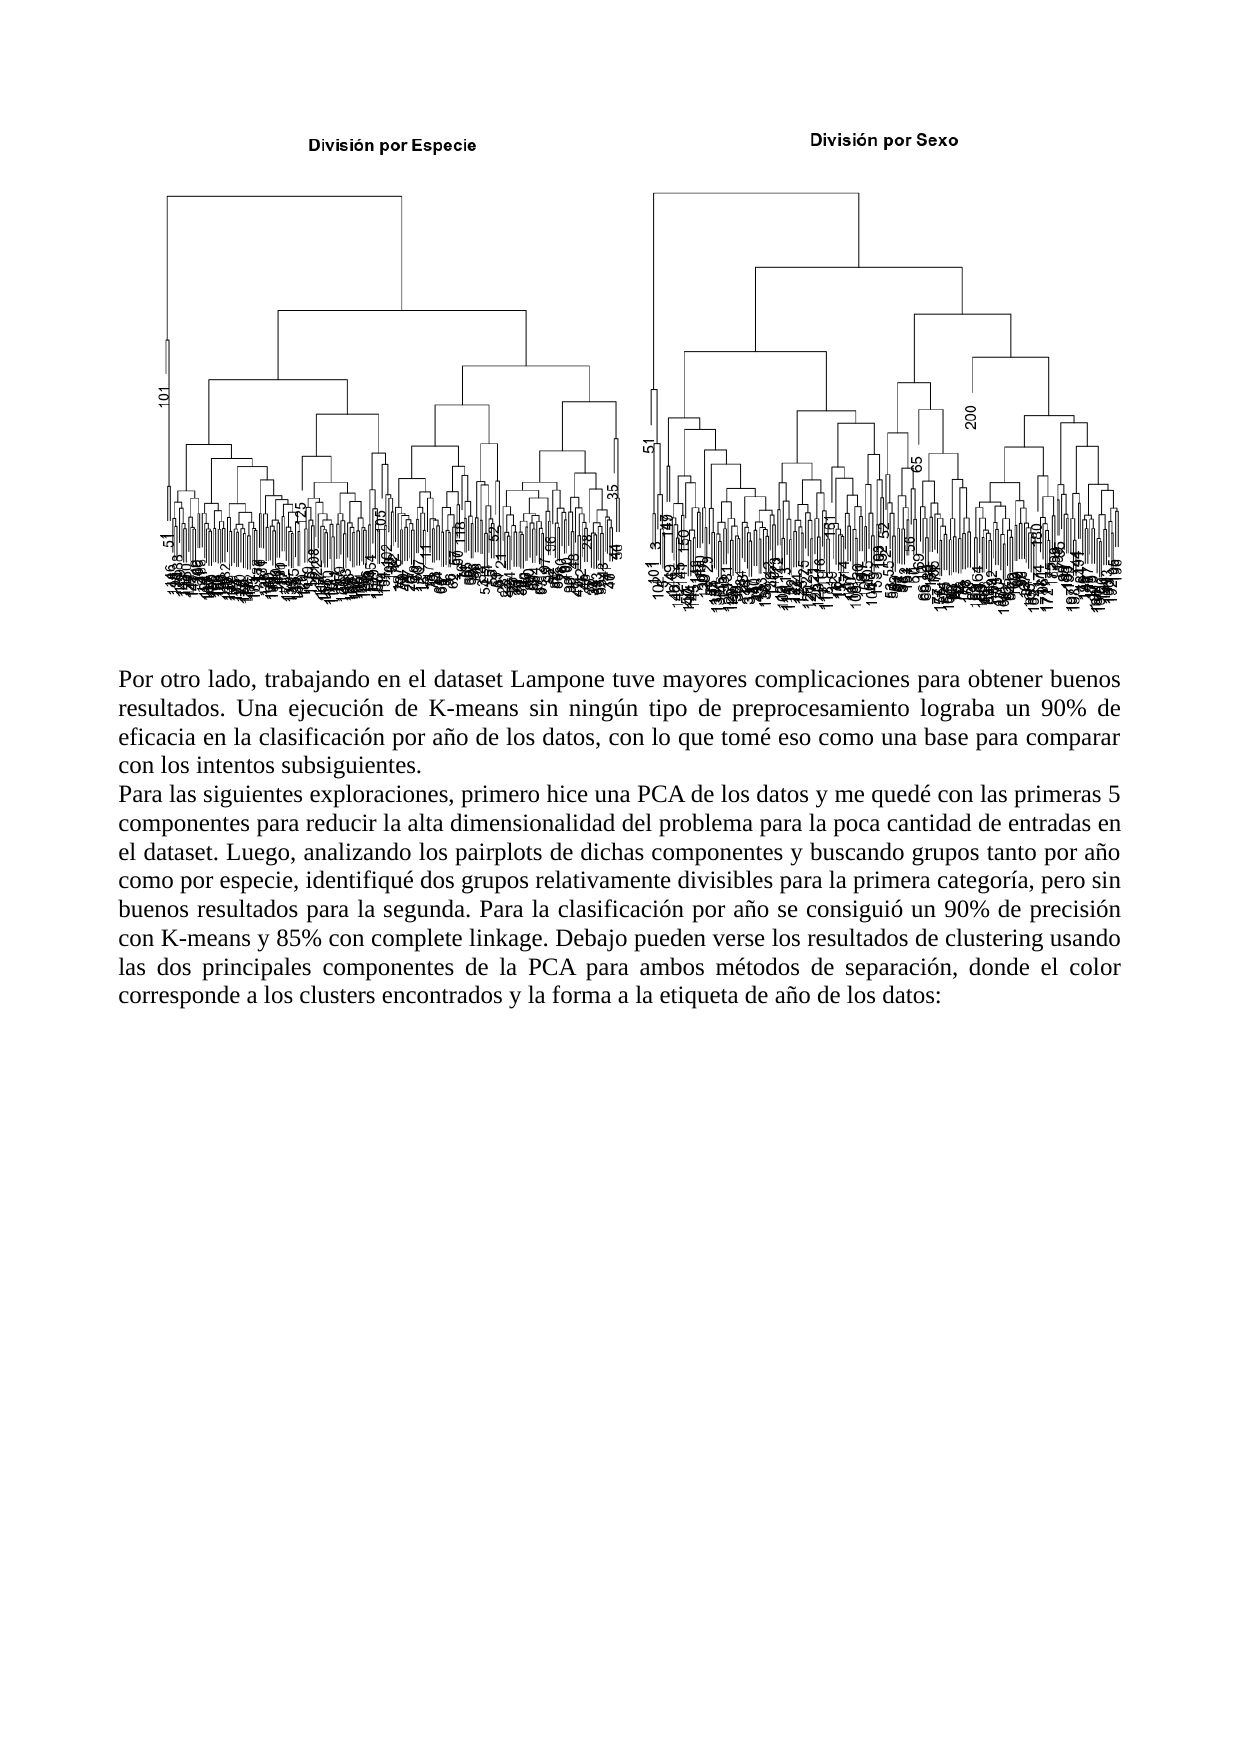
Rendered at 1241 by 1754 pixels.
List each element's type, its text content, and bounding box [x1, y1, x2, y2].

text Por otro lado, trabajando en el dataset Lampone tuve mayores complicaciones para obtener buenos resultados. Una ejecución de K-means sin ningún tipo de preprocesamiento lograba un 90% de eficacia en la clasificación por año de los datos, con lo que tomé eso como una base para comparar con los intentos subsiguientes. [118, 664, 1122, 779]
text Para las siguientes exploraciones, primero hice una PCA de los datos y me quedé con las primeras 5 componentes para reducir la alta dimensionalidad del problema para la poca cantidad de entradas en el dataset. Luego, analizando los pairplots de dichas componentes y buscando grupos tanto por año como por especie, identifiqué dos grupos relativamente divisibles para la primera categoría, pero sin buenos resultados para la segunda. Para la clasificación por año se consiguió un 90% de precisión con K-means y 85% con complete linkage. Debajo pueden verse los resultados de clustering usando las dos principales componentes de la PCA para ambos métodos de separación, donde el color corresponde a los clusters encontrados y la forma a la etiqueta de año de los datos: [118, 779, 1122, 1009]
picture [642, 118, 1154, 637]
picture [151, 124, 637, 623]
